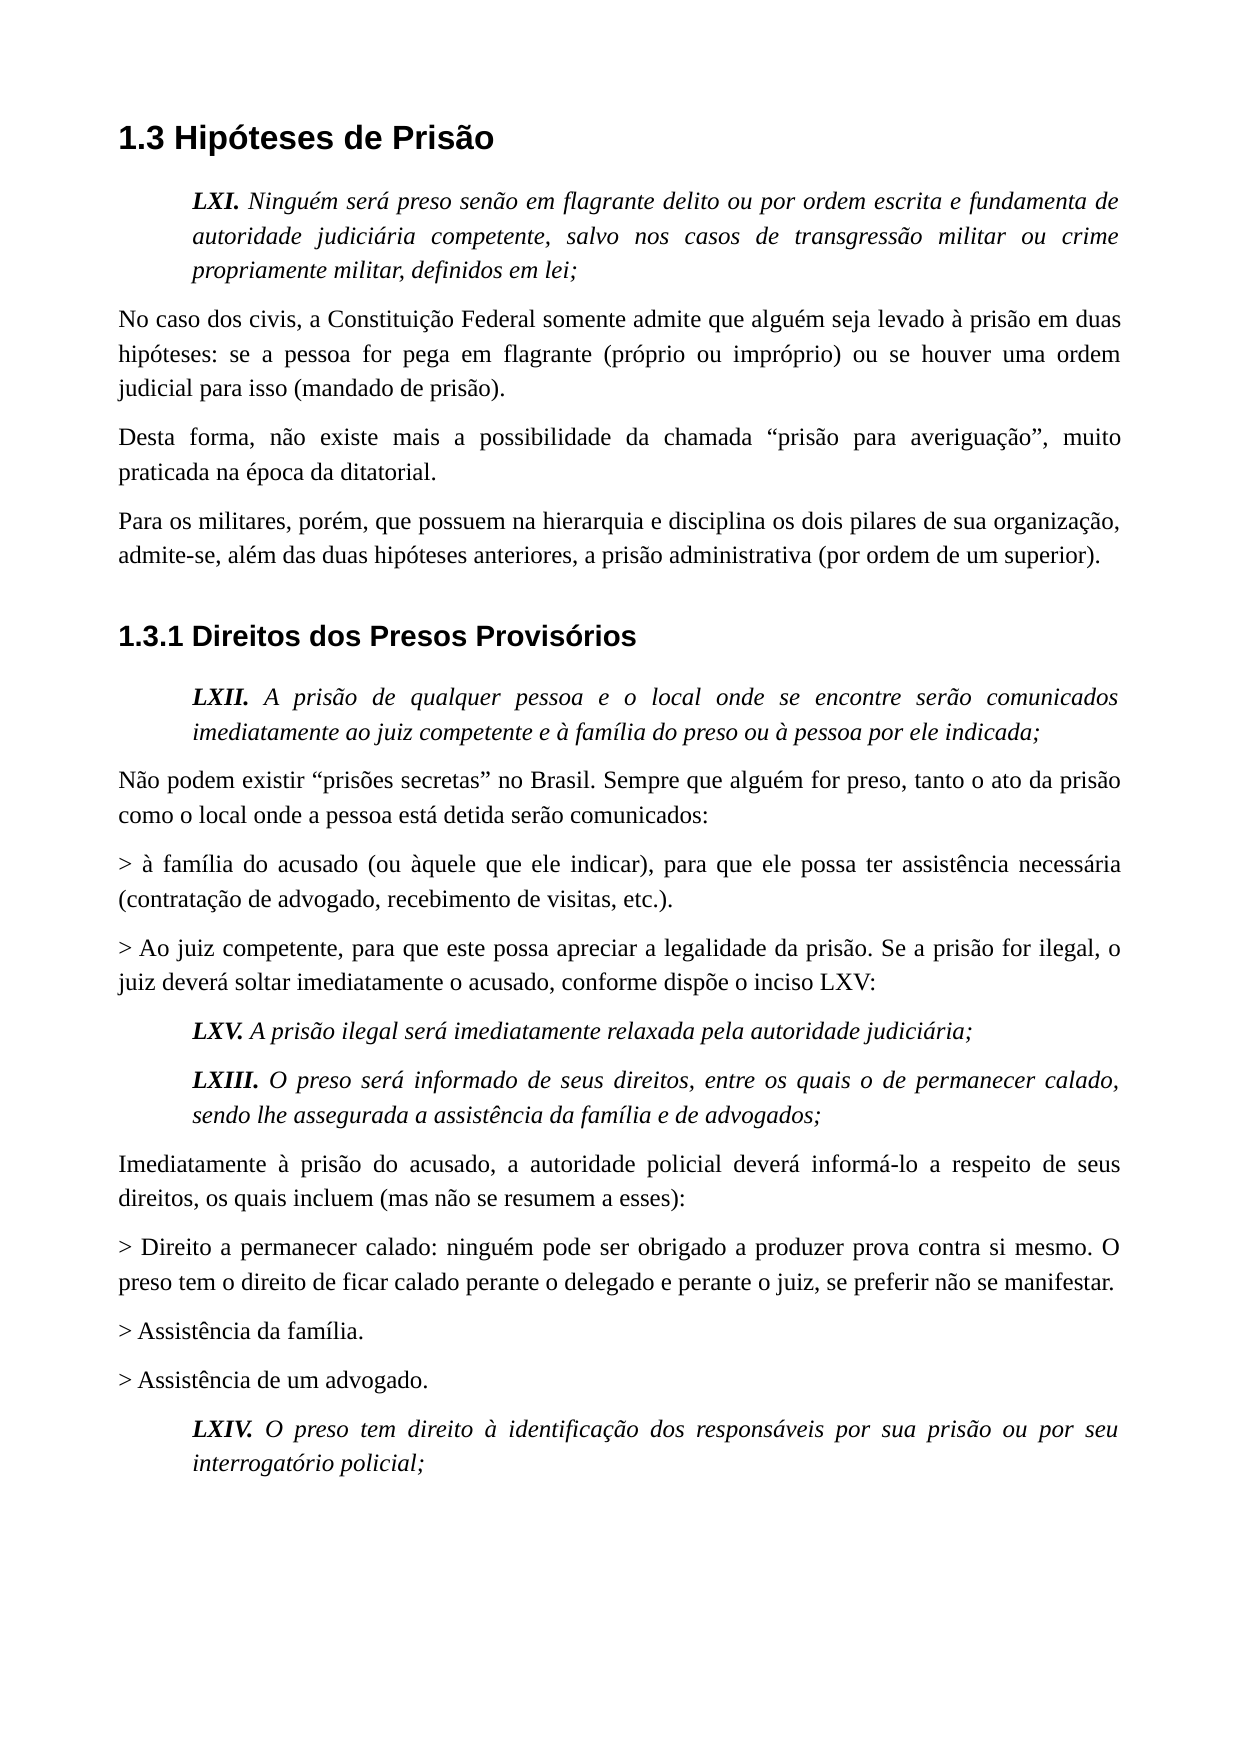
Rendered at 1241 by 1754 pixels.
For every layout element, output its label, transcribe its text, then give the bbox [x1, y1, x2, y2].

text Imediatamente à prisão do acusado, a autoridade policial deverá informá-lo a respeito de seus direitos, os quais incluem (mas não se resumem a esses): [118, 1149, 1122, 1212]
text Desta forma, não existe mais a possibilidade da chamada “prisão para averiguação”, muito praticada na época da ditatorial. [118, 422, 1122, 486]
text > Assistência da família. [118, 1316, 1122, 1345]
subtitle 1.3 Hipóteses de Prisão [118, 118, 1122, 157]
subtitle 1.3.1 Direitos dos Presos Provisórios [118, 619, 1122, 653]
text Não podem existir “prisões secretas” no Brasil. Sempre que alguém for preso, tanto o ato da prisão como o local onde a pessoa está detida serão comunicados: [118, 766, 1122, 829]
text > Assistência de um advogado. [118, 1365, 1122, 1394]
text No caso dos civis, a Constituição Federal somente admite que alguém seja levado à prisão em duas hipóteses: se a pessoa for pega em flagrante (próprio ou impróprio) ou se houver uma ordem judicial para isso (mandado de prisão). [118, 304, 1122, 402]
text > Ao juiz competente, para que este possa apreciar a legalidade da prisão. Se a prisão for ilegal, o juiz deverá soltar imediatamente o acusado, conforme dispõe o inciso LXV: [118, 933, 1122, 996]
text LXV. A prisão ilegal será imediatamente relaxada pela autoridade judiciária; [192, 1016, 1122, 1045]
text > à família do acusado (ou àquele que ele indicar), para que ele possa ter assistência necessária (contratação de advogado, recebimento de visitas, etc.). [118, 849, 1122, 912]
text > Direito a permanecer calado: ninguém pode ser obrigado a produzer prova contra si mesmo. O preso tem o direito de ficar calado perante o delegado e perante o juiz, se preferir não se manifestar. [118, 1232, 1122, 1296]
text LXIII. O preso será informado de seus direitos, entre os quais o de permanecer calado, sendo lhe assegurada a assistência da família e de advogados; [192, 1065, 1122, 1128]
text LXIV. O preso tem direito à identificação dos responsáveis por sua prisão ou por seu interrogatório policial; [192, 1414, 1122, 1477]
text Para os militares, porém, que possuem na hierarquia e disciplina os dois pilares de sua organização, admite-se, além das duas hipóteses anteriores, a prisão administrativa (por ordem de um superior). [118, 506, 1122, 569]
text LXI. Ninguém será preso senão em flagrante delito ou por ordem escrita e fundamenta de autoridade judiciária competente, salvo nos casos de transgressão militar ou crime propriamente militar, definidos em lei; [192, 186, 1122, 284]
text LXII. A prisão de qualquer pessoa e o local onde se encontre serão comunicados imediatamente ao juiz competente e à família do preso ou à pessoa por ele indicada; [192, 682, 1122, 745]
